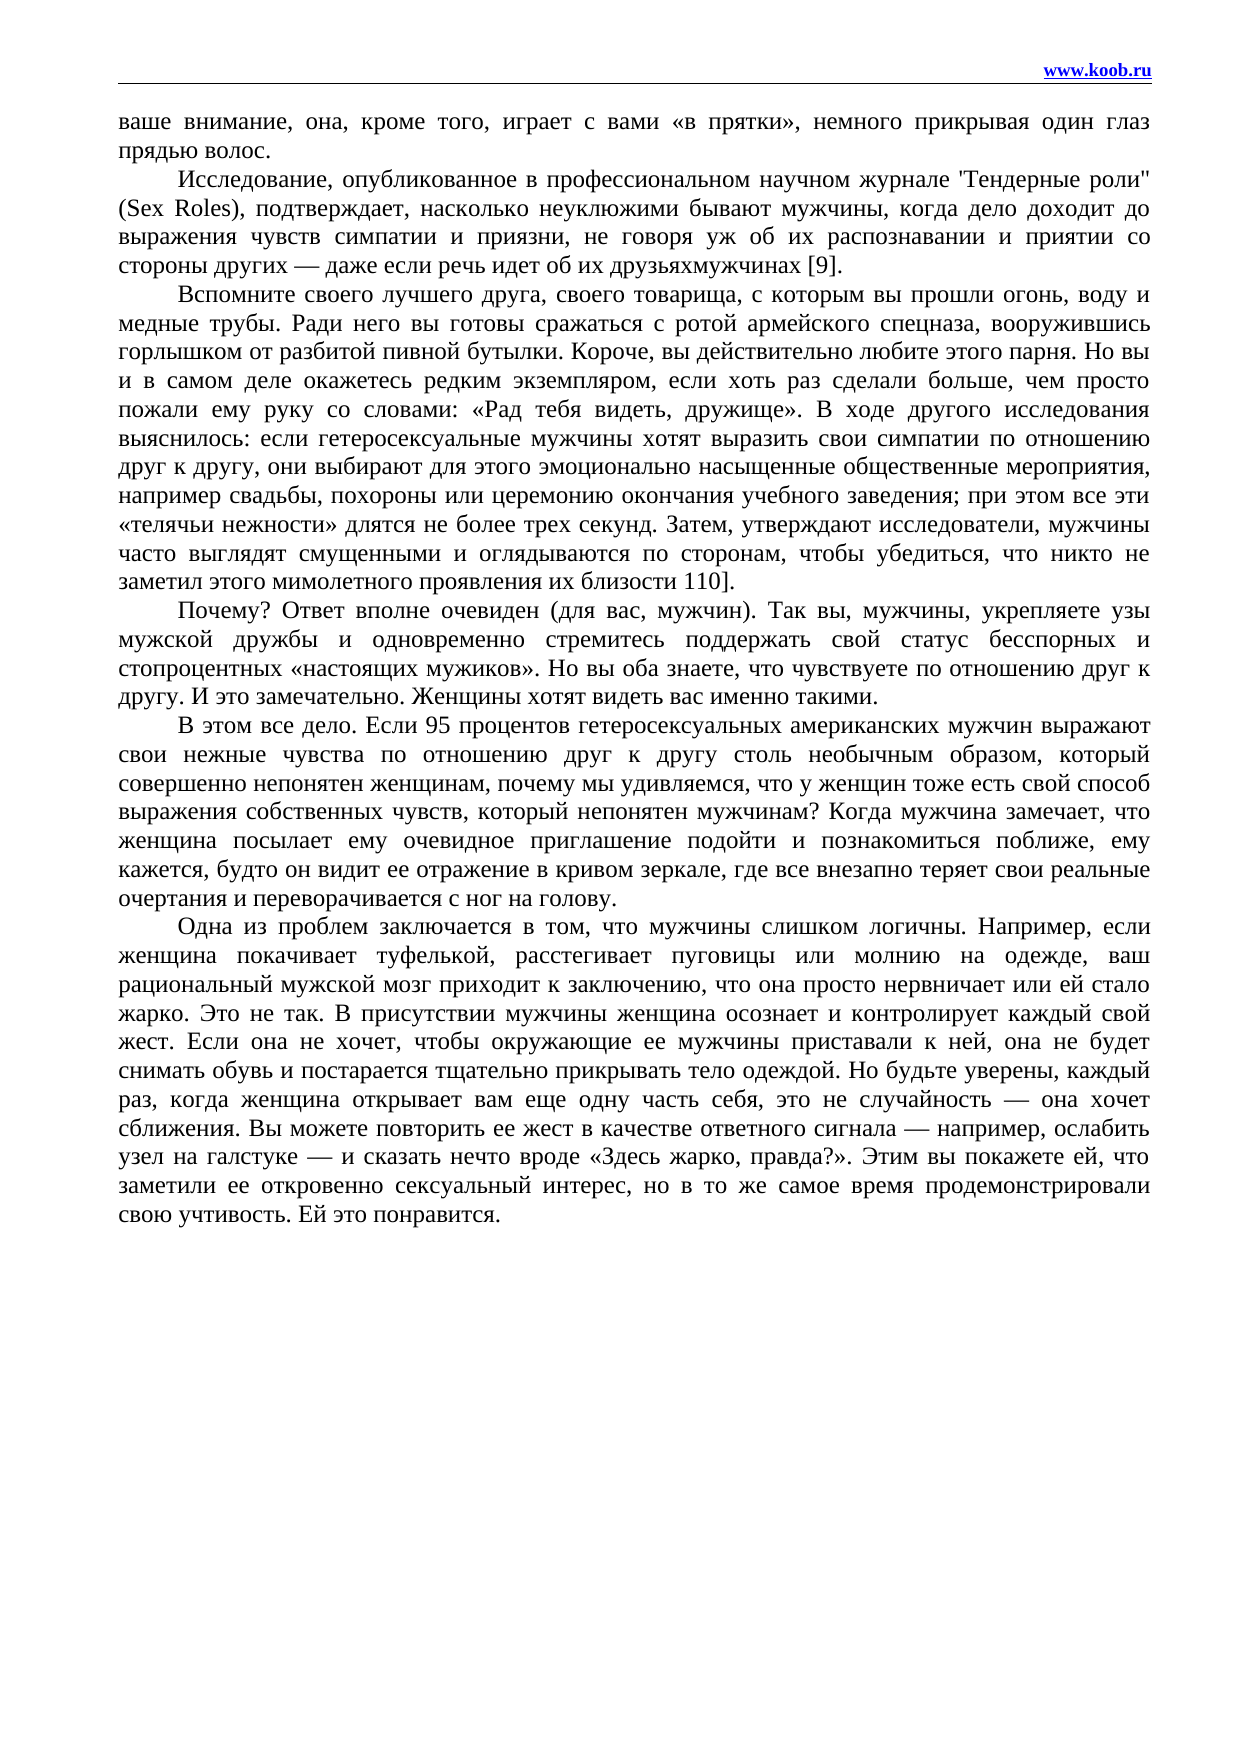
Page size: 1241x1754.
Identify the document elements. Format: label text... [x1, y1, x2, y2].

text Одна из проблем заключается в том, что мужчины слишком логичны. Например, если женщина покачивает туфелькой, расстегивает пуговицы или молнию на одежде, ваш рациональный мужской мозг приходит к заключению, что она просто нервничает или ей стало жарко. Это не так. В присутствии мужчины женщина осознает и контролирует каждый свой жест. Если она не хочет, чтобы окружающие ее мужчины приставали к ней, она не будет снимать обувь и постарается тщательно прикрывать тело одеждой. Но будьте уверены, каждый раз, когда женщина открывает вам еще одну часть себя, это не случайность — она хочет сближения. Вы можете повторить ее жест в качестве ответного сигнала — например, ослабить узел на галстуке — и сказать нечто вроде «Здесь жарко, правда?». Этим вы покажете ей, что заметили ее откровенно сексуальный интерес, но в то же самое время продемонстрировали свою учтивость. Ей это понравится. [118, 911, 1152, 1228]
text В этом все дело. Если 95 процентов гетеросексуальных американских мужчин выражают свои нежные чувства по отношению друг к другу столь необычным образом, который совершенно непонятен женщинам, почему мы удивляемся, что у женщин тоже есть свой способ выражения собственных чувств, который непонятен мужчинам? Когда мужчина замечает, что женщина посылает ему очевидное приглашение подойти и познакомиться поближе, ему кажется, будто он видит ее отражение в кривом зеркале, где все внезапно теряет свои реальные очертания и переворачивается с ног на голову. [118, 710, 1152, 911]
text Почему? Ответ вполне очевиден (для вас, мужчин). Так вы, мужчины, укрепляете узы мужской дружбы и одновременно стремитесь поддержать свой статус бесспорных и стопроцентных «настоящих мужиков». Но вы оба знаете, что чувствуете по отношению друг к другу. И это замечательно. Женщины хотят видеть вас именно такими. [118, 595, 1152, 710]
text ваше внимание, она, кроме того, играет с вами «в прятки», немного прикрывая один глаз прядью волос. [118, 106, 1152, 164]
text Вспомните своего лучшего друга, своего товарища, с которым вы прошли огонь, воду и медные трубы. Ради него вы готовы сражаться с ротой армейского спецназа, вооружившись горлышком от разбитой пивной бутылки. Короче, вы действительно любите этого парня. Но вы и в самом деле окажетесь редким экземпляром, если хоть раз сделали больше, чем просто пожали ему руку со словами: «Рад тебя видеть, дружище». В ходе другого исследования выяснилось: если гетеросексуальные мужчины хотят выразить свои симпатии по отношению друг к другу, они выбирают для этого эмоционально насыщенные общественные мероприятия, например свадьбы, похороны или церемонию окончания учебного заведения; при этом все эти «телячьи нежности» длятся не более трех секунд. Затем, утверждают исследователи, мужчины часто выглядят смущенными и оглядываются по сторонам, чтобы убедиться, что никто не заметил этого мимолетного проявления их близости 110]. [118, 279, 1152, 595]
text Исследование, опубликованное в профессиональном научном журнале 'Тендерные роли" (Sex Roles), подтверждает, насколько неуклюжими бывают мужчины, когда дело доходит до выражения чувств симпатии и приязни, не говоря уж об их распознавании и приятии со стороны других — даже если речь идет об их друзьяхмужчинах [9]. [118, 164, 1152, 279]
